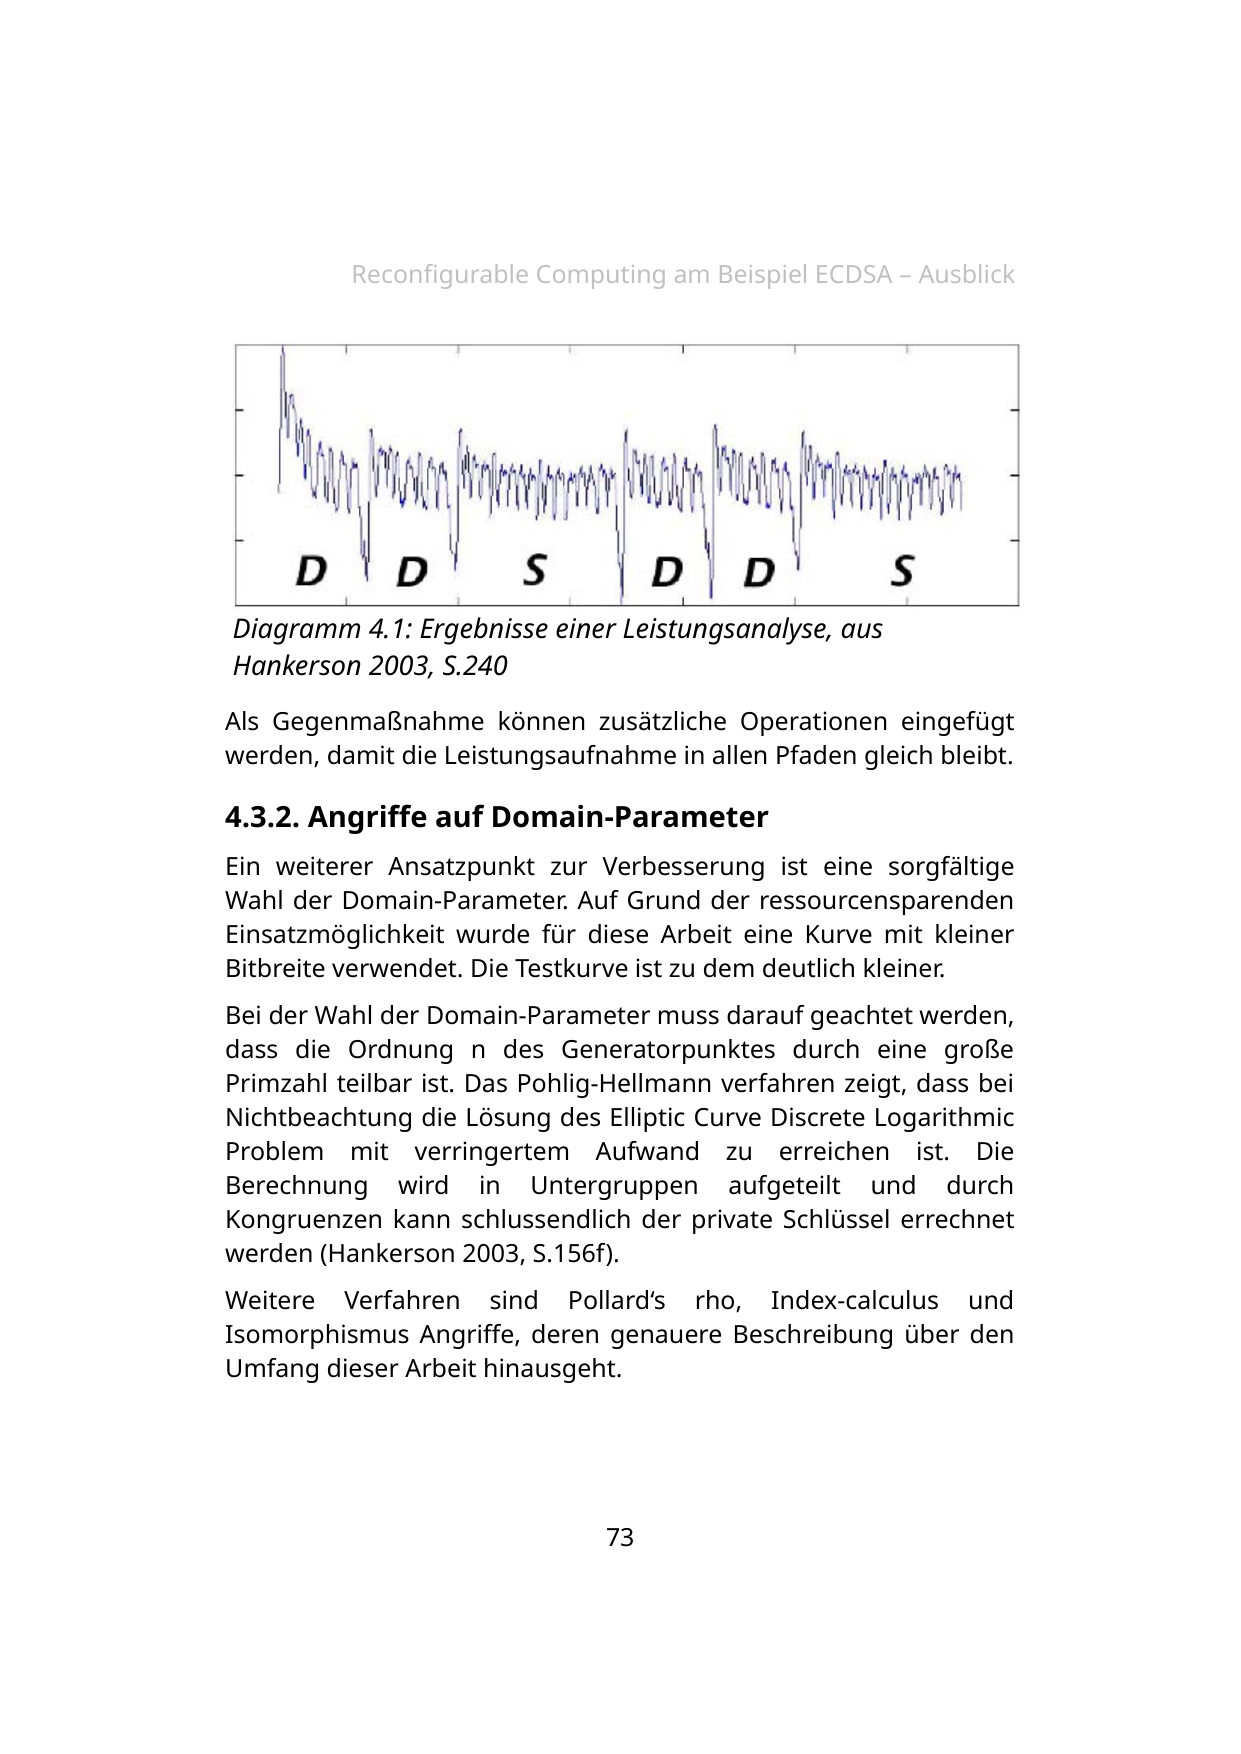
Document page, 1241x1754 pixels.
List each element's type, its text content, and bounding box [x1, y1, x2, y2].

text Ein weiterer Ansatzpunkt zur Verbesserung ist eine sorgfältige Wahl der Domain-Parameter. Auf Grund der ressourcensparenden Einsatzmöglichkeit wurde für diese Arbeit eine Kurve mit kleiner Bitbreite verwendet. Die Testkurve ist zu dem deutlich kleiner. [225, 848, 1015, 985]
text Bei der Wahl der Domain-Parameter muss darauf geachtet werden, dass die Ordnung n des Generatorpunktes durch eine große Primzahl teilbar ist. Das Pohlig-Hellmann verfahren zeigt, dass bei Nichtbeachtung die Lösung des Elliptic Curve Discrete Logarithmic Problem mit verringertem Aufwand zu erreichen ist. Die Berechnung wird in Untergruppen aufgeteilt und durch Kongruenzen kann schlussendlich der private Schlüssel errechnet werden (Hankerson 2003, S.156f). [225, 997, 1015, 1270]
text Diagramm 4.1: Ergebnisse einer Leistungsanalyse, aus Hankerson 2003, S.240 [232, 610, 1023, 683]
subtitle Angriffe auf Domain-Parameter [225, 796, 1015, 836]
picture [232, 340, 1023, 610]
text Als Gegenmaßnahme können zusätzliche Operationen eingefügt werden, damit die Leistungsaufnahme in allen Pfaden gleich bleibt. [225, 703, 1015, 771]
text Weitere Verfahren sind Pollard‘s rho, Index-calculus und Isomorphismus Angriffe, deren genauere Beschreibung über den Umfang dieser Arbeit hinausgeht. [225, 1282, 1015, 1384]
